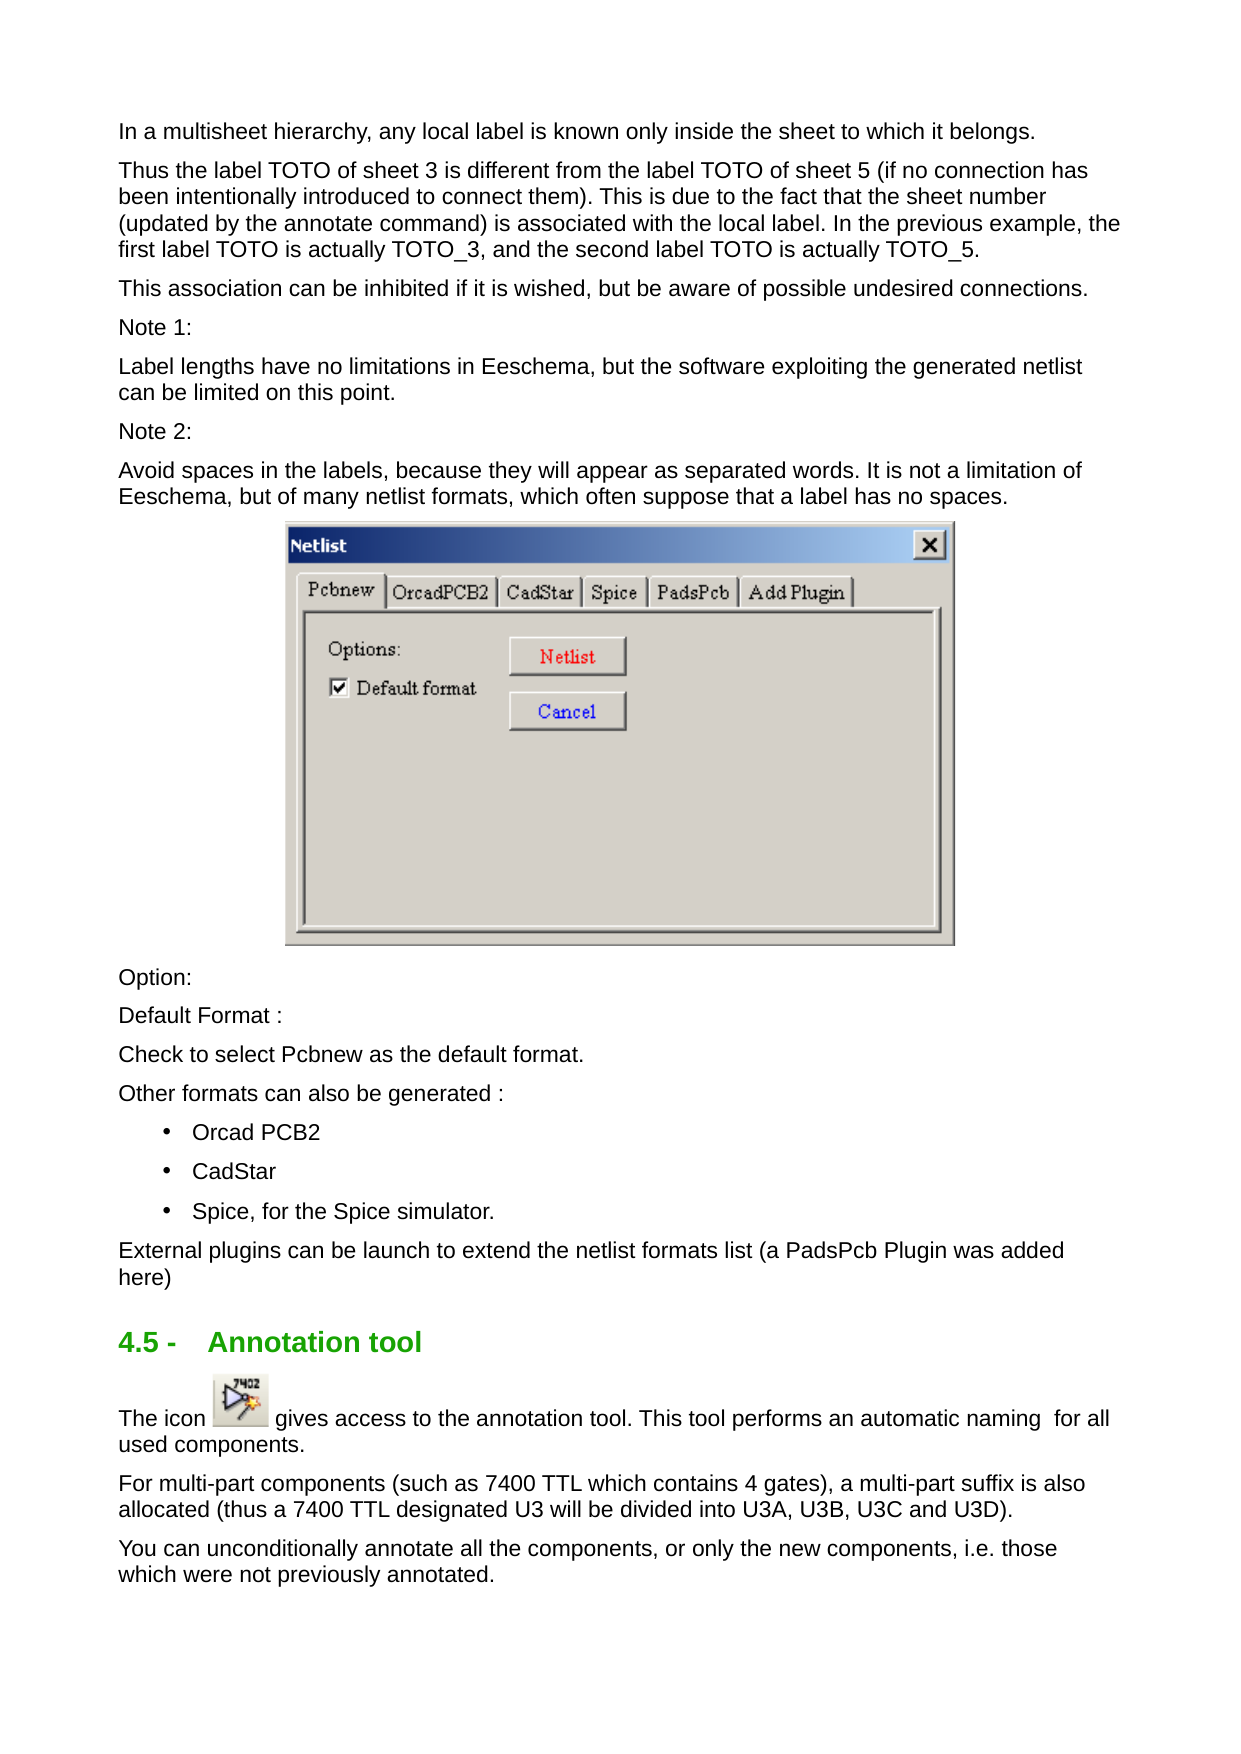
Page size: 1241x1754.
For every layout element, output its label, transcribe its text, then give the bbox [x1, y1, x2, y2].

text You can unconditionally annotate all the components, or only the new components, i.e. those which were not previously annotated. [118, 1535, 1122, 1588]
text Thus the label TOTO of sheet 3 is different from the label TOTO of sheet 5 (if no connection has been intentionally introduced to connect them). This is due to the fact that the sheet number (updated by the annotate command) is associated with the local label. In the previous example, the first label TOTO is actually TOTO_3, and the second label TOTO is actually TOTO_5. [118, 157, 1122, 262]
text Note 1: [118, 314, 1122, 340]
text The icon gives access to the annotation tool. This tool performs an automatic naming for all used components. [118, 1371, 1122, 1457]
text Default Format : [118, 1002, 1122, 1029]
text Option: [118, 963, 1122, 990]
text This association can be inhibited if it is wished, but be aware of possible undesired connections. [118, 275, 1122, 301]
text In a multisheet hierarchy, any local label is known only inside the sheet to which it belongs. [118, 118, 1122, 144]
picture [212, 1371, 269, 1427]
text For multi-part components (such as 7400 TTL which contains 4 gates), a multi-part suffix is also allocated (thus a 7400 TTL designated U3 will be divided into U3A, U3B, U3C and U3D). [118, 1470, 1122, 1523]
text Other formats can also be generated : [118, 1080, 1122, 1106]
list Spice, for the Spice simulator. [162, 1198, 1122, 1224]
subtitle Annotation tool [118, 1325, 1122, 1359]
list CadStar [162, 1158, 1122, 1185]
text Label lengths have no limitations in Eeschema, but the software exploiting the generated netlist can be limited on this point. [118, 353, 1122, 405]
text External plugins can be launch to extend the netlist formats list (a PadsPcb Plugin was added here) [118, 1237, 1122, 1290]
text Note 2: [118, 418, 1122, 444]
picture [285, 521, 956, 946]
list Orcad PCB2 [162, 1119, 1122, 1146]
text Check to select Pcbnew as the default format. [118, 1041, 1122, 1068]
text Avoid spaces in the labels, because they will appear as separated words. It is not a limitation of Eeschema, but of many netlist formats, which often suppose that a label has no spaces. [118, 457, 1122, 509]
